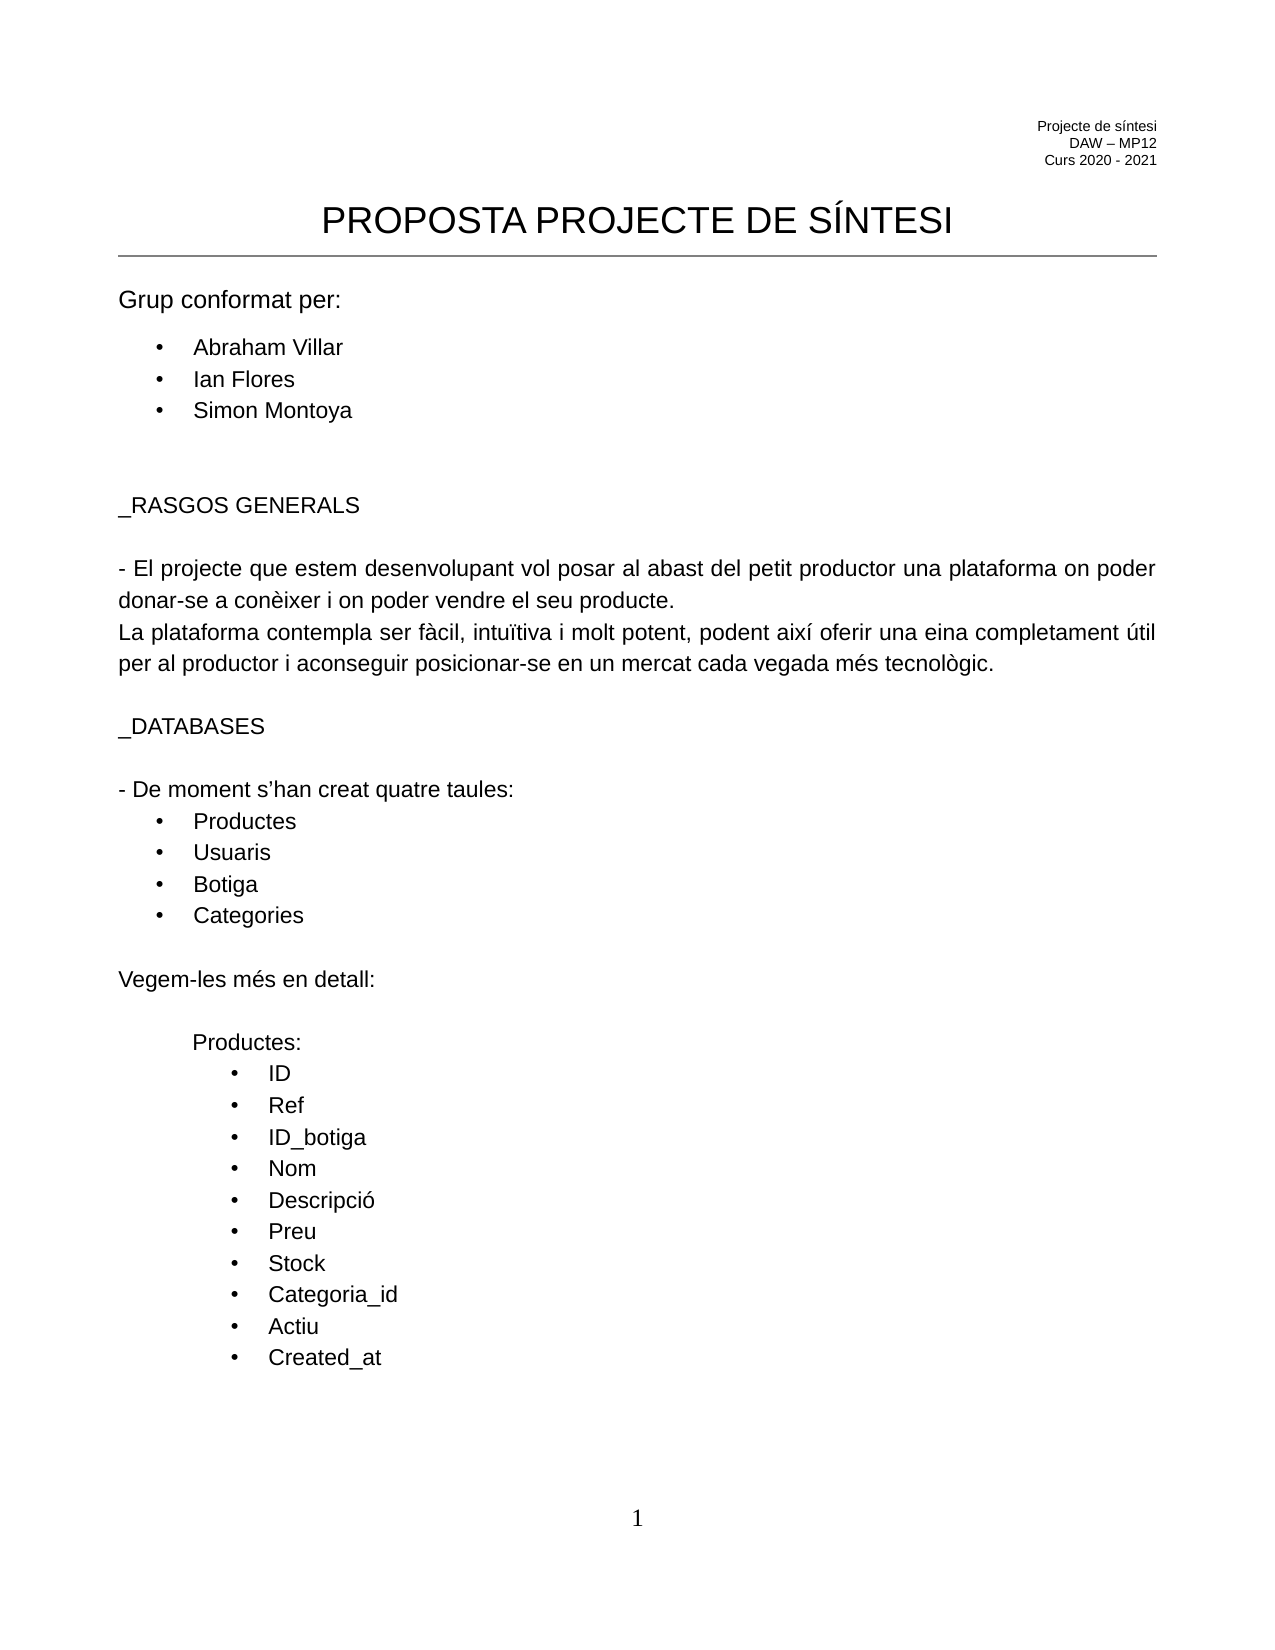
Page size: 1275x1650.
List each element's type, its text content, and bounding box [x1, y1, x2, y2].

list Productes [156, 808, 1157, 834]
list Simon Montoya [156, 397, 1157, 424]
text Productes: [118, 1029, 1157, 1055]
text La plataforma contempla ser fàcil, intuïtiva i molt potent, podent així oferir una eina completament útil per al productor i aconseguir posicionar-se en un mercat cada vegada més tecnològic. [118, 618, 1157, 676]
text PROPOSTA PROJECTE DE SÍNTESI [118, 198, 1157, 241]
list Descripció [231, 1187, 1157, 1213]
list Preu [231, 1218, 1157, 1244]
text Grup conformat per: [118, 285, 1157, 314]
text _DATABASES [118, 713, 1157, 739]
list Categories [156, 902, 1157, 929]
text _RASGOS GENERALS [118, 492, 1157, 518]
list Created_at [231, 1344, 1157, 1371]
list Ref [231, 1092, 1157, 1118]
list Botiga [156, 871, 1157, 897]
list Ian Flores [156, 366, 1157, 392]
list ID [231, 1060, 1157, 1087]
list Abraham Villar [156, 334, 1157, 361]
list Stock [231, 1250, 1157, 1276]
text - De moment s’han creat quatre taules: [118, 776, 1157, 803]
list ID_botiga [231, 1123, 1157, 1150]
list Nom [231, 1155, 1157, 1181]
list Usuaris [156, 839, 1157, 866]
text Vegem-les més en detall: [118, 966, 1157, 992]
list Categoria_id [231, 1281, 1157, 1308]
text - El projecte que estem desenvolupant vol posar al abast del petit productor una plataforma on poder donar-se a conèixer i on poder vendre el seu producte. [118, 555, 1157, 613]
list Actiu [231, 1313, 1157, 1339]
